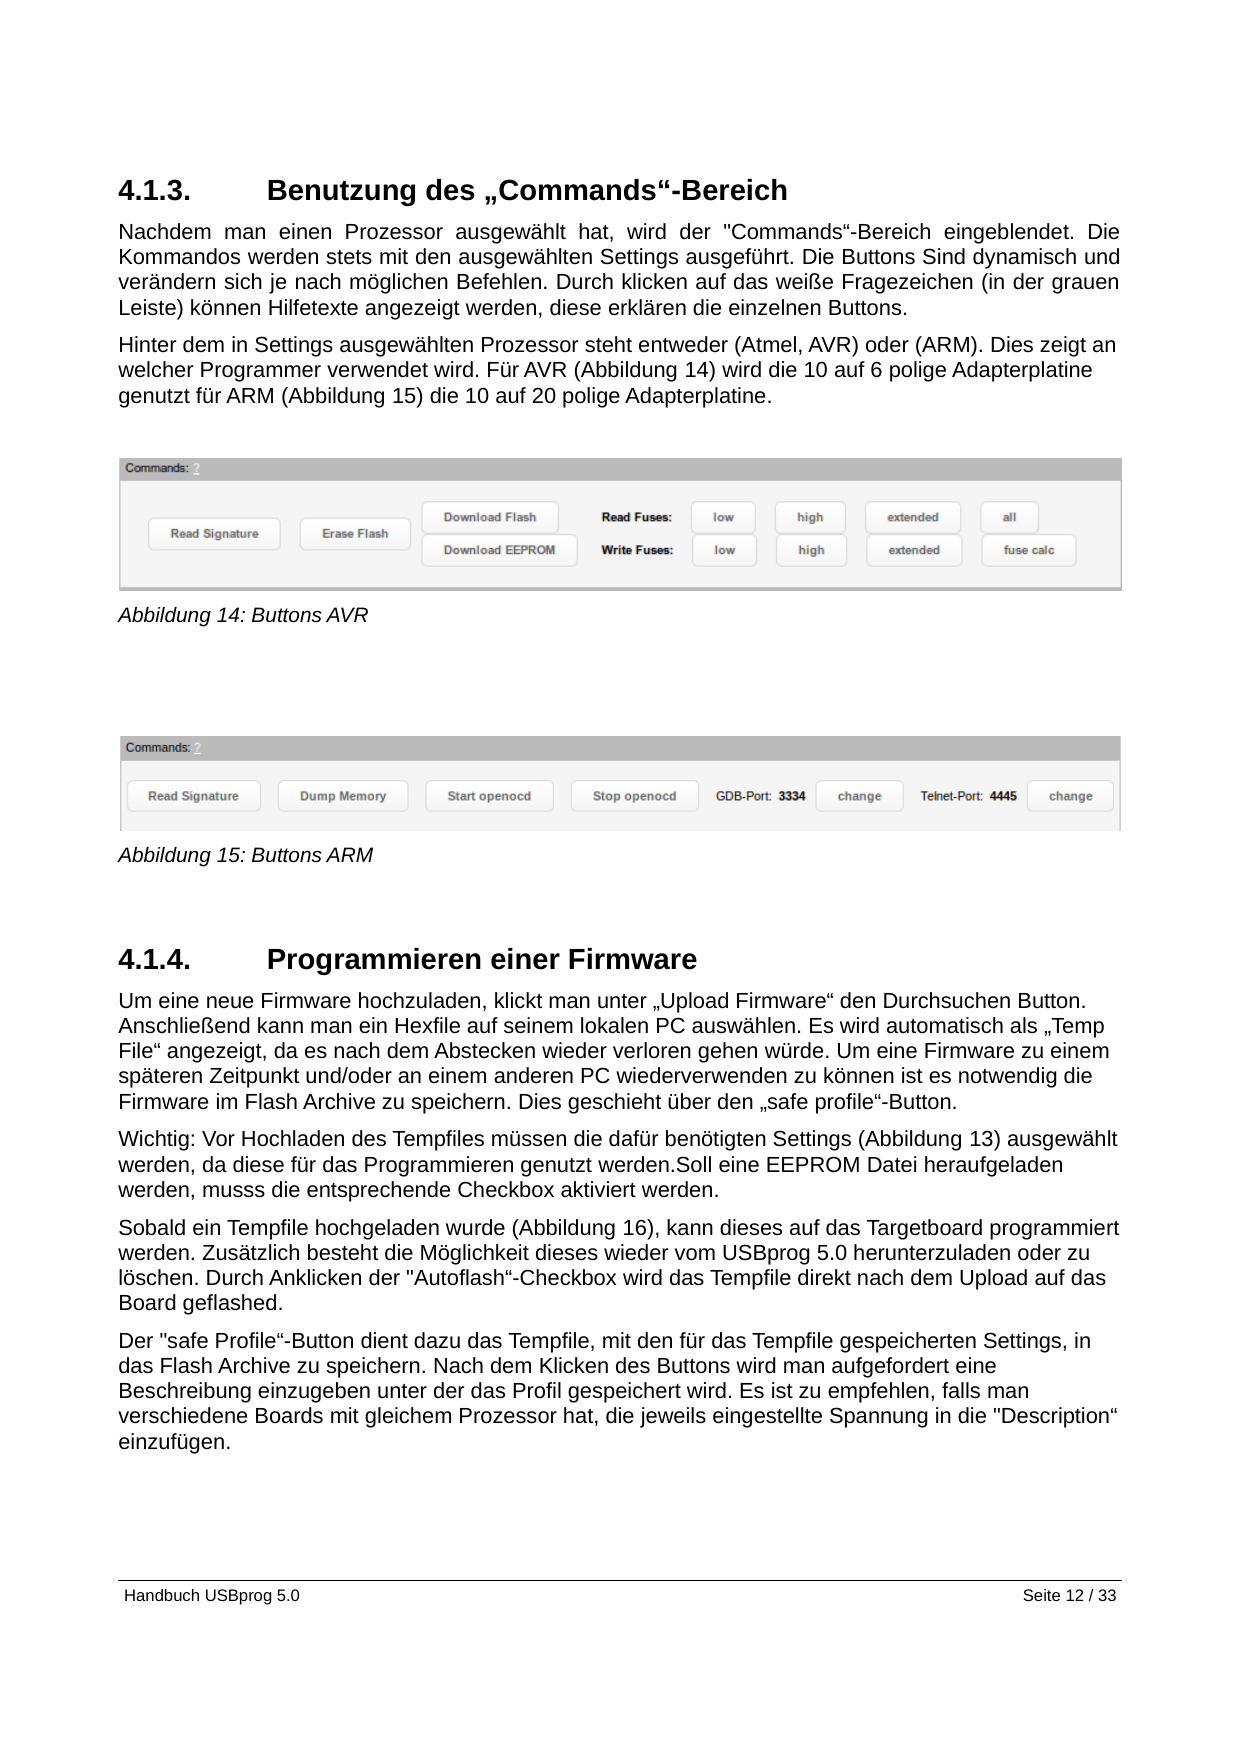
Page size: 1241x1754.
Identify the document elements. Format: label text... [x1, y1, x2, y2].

text Abbildung 14: Buttons AVR [118, 591, 1122, 627]
subtitle Programmieren einer Firmware [118, 942, 1122, 975]
text Der "safe Profile“-Button dient dazu das Tempfile, mit den für das Tempfile gespeicherten Settings, in das Flash Archive zu speichern. Nach dem Klicken des Buttons wird man aufgefordert eine Beschreibung einzugeben unter der das Profil gespeichert wird. Es ist zu empfehlen, falls man verschiedene Boards mit gleichem Prozessor hat, die jeweils eingestellte Spannung in die "Description“ einzufügen. [118, 1328, 1122, 1454]
picture [118, 458, 1122, 591]
text Wichtig: Vor Hochladen des Tempfiles müssen die dafür benötigten Settings (Abbildung 13) ausgewählt werden, da diese für das Programmieren genutzt werden.Soll eine EEPROM Datei heraufgeladen werden, musss die entsprechende Checkbox aktiviert werden. [118, 1126, 1122, 1202]
text Nachdem man einen Prozessor ausgewählt hat, wird der "Commands“-Bereich eingeblendet. Die Kommandos werden stets mit den ausgewählten Settings ausgeführt. Die Buttons Sind dynamisch und verändern sich je nach möglichen Befehlen. Durch klicken auf das weiße Fragezeichen (in der grauen Leiste) können Hilfetexte angezeigt werden, diese erklären die einzelnen Buttons. [118, 219, 1122, 320]
text Sobald ein Tempfile hochgeladen wurde (Abbildung 16), kann dieses auf das Targetboard programmiert werden. Zusätzlich besteht die Möglichkeit dieses wieder vom USBprog 5.0 herunterzuladen oder zu löschen. Durch Anklicken der "Autoflash“-Checkbox wird das Tempfile direkt nach dem Upload auf das Board geflashed. [118, 1214, 1122, 1315]
text Um eine neue Firmware hochzuladen, klickt man unter „Upload Firmware“ den Durchsuchen Button. Anschließend kann man ein Hexfile auf seinem lokalen PC auswählen. Es wird automatisch als „Temp File“ angezeigt, da es nach dem Abstecken wieder verloren gehen würde. Um eine Firmware zu einem späteren Zeitpunkt und/oder an einem anderen PC wiederverwenden zu können ist es notwendig die Firmware im Flash Archive zu speichern. Dies geschieht über den „safe profile“-Button. [118, 988, 1122, 1114]
subtitle Benutzung des „Commands“-Bereich [118, 173, 1122, 206]
picture [118, 736, 1123, 831]
text Hinter dem in Settings ausgewählten Prozessor steht entweder (Atmel, AVR) oder (ARM). Dies zeigt an welcher Programmer verwendet wird. Für AVR (Abbildung 14) wird die 10 auf 6 polige Adapterplatine genutzt für ARM (Abbildung 15) die 10 auf 20 polige Adapterplatine. [118, 332, 1122, 408]
text Abbildung 15: Buttons ARM [118, 831, 1122, 866]
